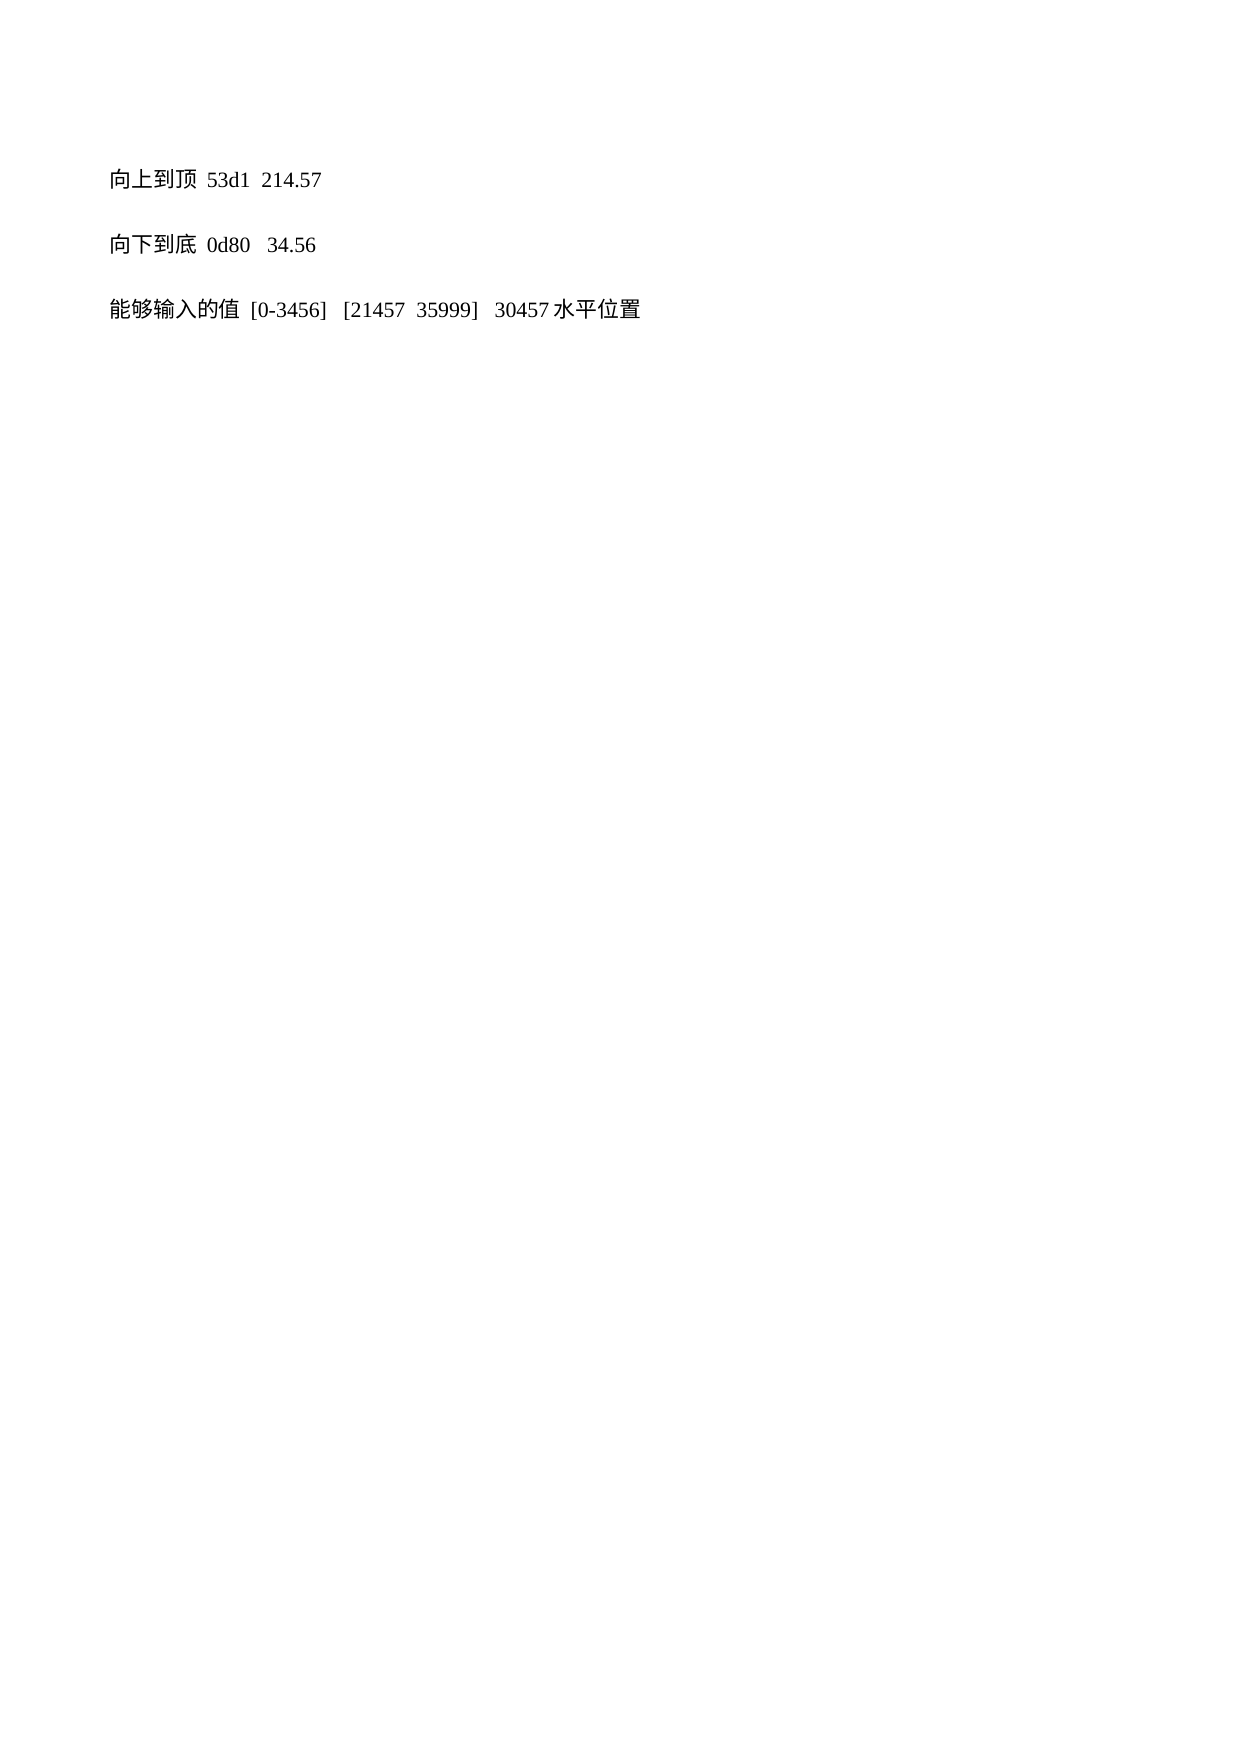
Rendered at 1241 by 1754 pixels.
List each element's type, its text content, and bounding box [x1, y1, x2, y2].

text 向上到顶 53d1 214.57 [109, 162, 1217, 194]
text 能够输入的值 [0-3456] [21457 35999] 30457水平位置 [109, 292, 1217, 324]
text 向下到底 0d80 34.56 [109, 227, 1217, 259]
